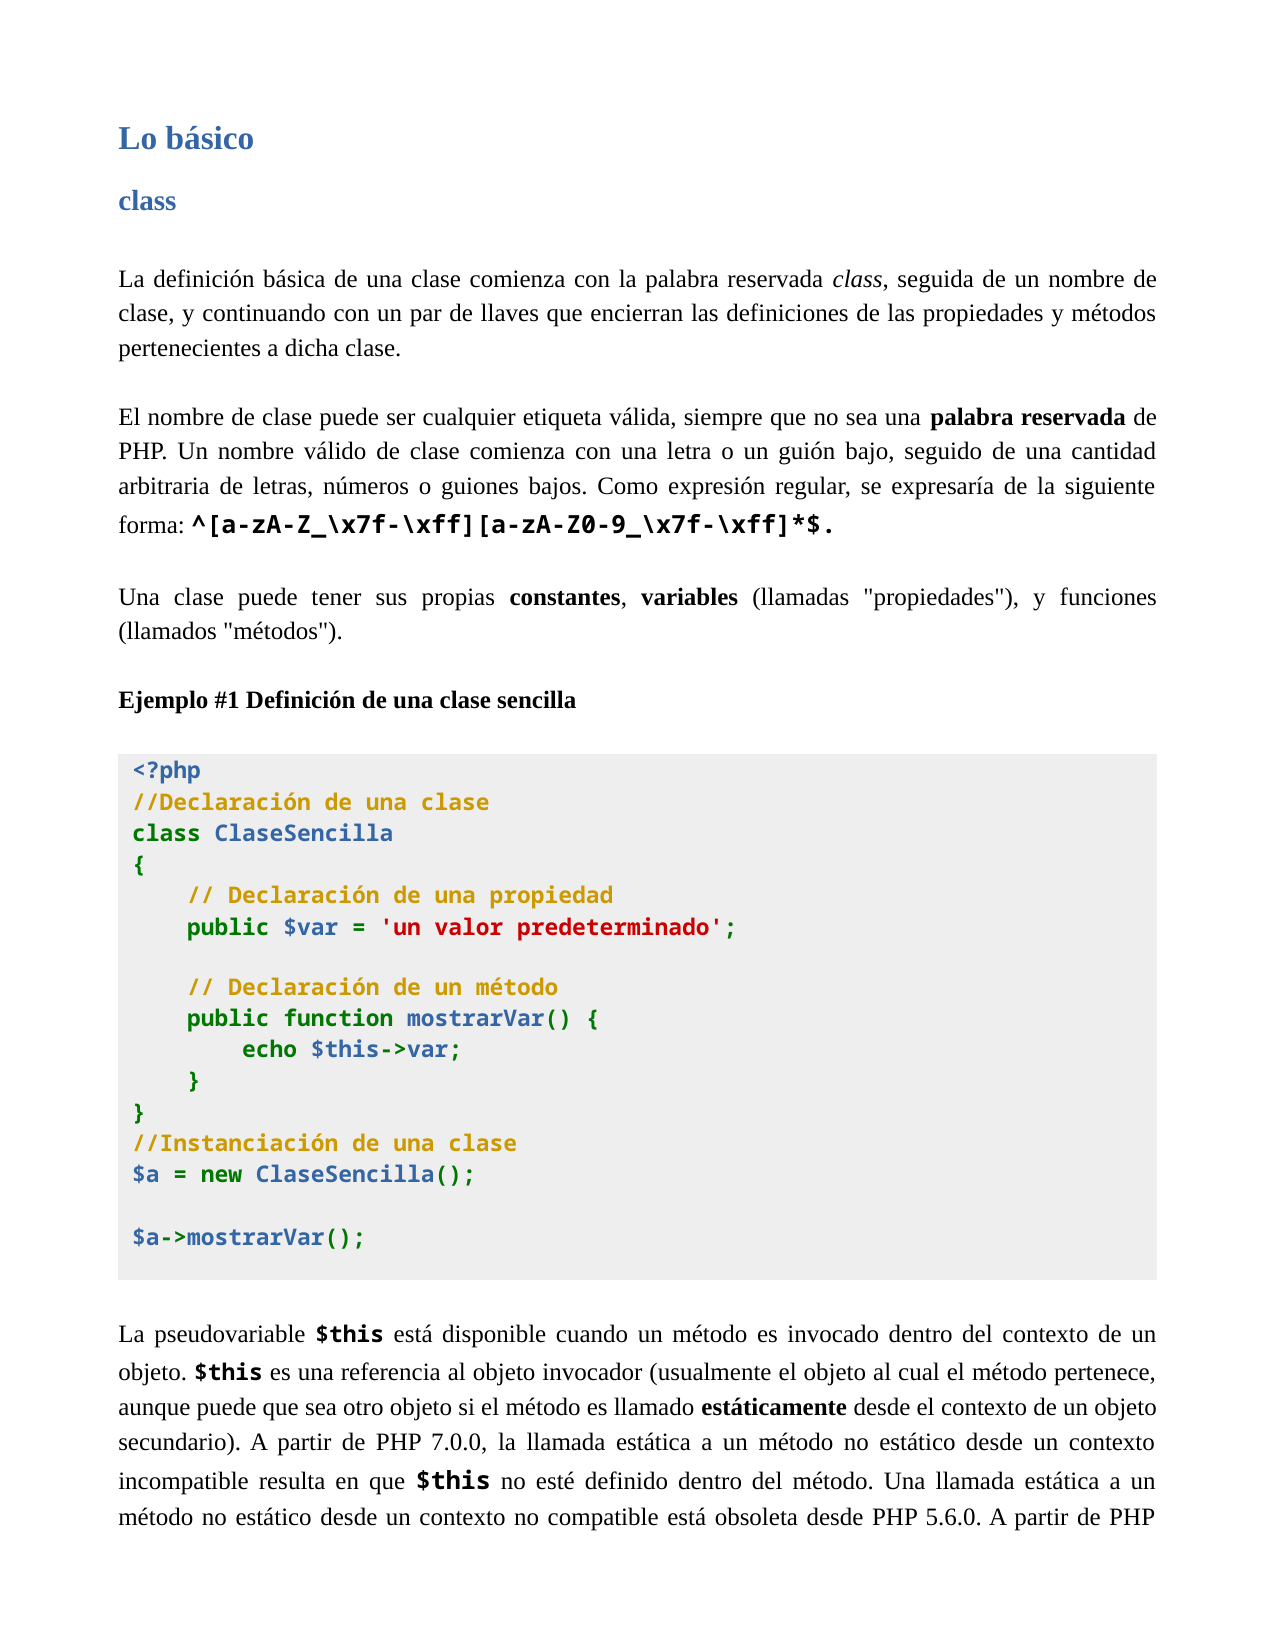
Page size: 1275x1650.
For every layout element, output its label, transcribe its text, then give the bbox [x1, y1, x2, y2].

subtitle class [118, 183, 1157, 217]
text class ClaseSencilla [118, 817, 1157, 848]
text La definición básica de una clase comienza con la palabra reservada class, seguida de un nombre de clase, y continuando con un par de llaves que encierran las definiciones de las propiedades y métodos pertenecientes a dicha clase. [118, 264, 1157, 362]
text //Instanciación de una clase [118, 1127, 1157, 1158]
text } [118, 1095, 1157, 1127]
text <?php [118, 754, 1157, 785]
text // Declaración de un método [118, 970, 1157, 1002]
text Ejemplo #1 Definición de una clase sencilla [118, 685, 1157, 714]
subtitle Lo básico [118, 118, 1157, 156]
text { [118, 848, 1157, 879]
text El nombre de clase puede ser cualquier etiqueta válida, siempre que no sea una palabra reservada de PHP. Un nombre válido de clase comienza con una letra o un guión bajo, seguido de una cantidad arbitraria de letras, números o guiones bajos. Como expresión regular, se expresaría de la siguiente forma: ^[a-zA-Z_\x7f-\xff][a-zA-Z0-9_\x7f-\xff]*$. [118, 402, 1157, 541]
text public function mostrarVar() { [118, 1002, 1157, 1033]
text $a = new ClaseSencilla(); [118, 1158, 1157, 1189]
text //Declaración de una clase [118, 785, 1157, 817]
text // Declaración de una propiedad [118, 879, 1157, 910]
text echo $this->var; [118, 1033, 1157, 1064]
text Una clase puede tener sus propias constantes, variables (llamadas "propiedades"), y funciones (llamados "métodos"). [118, 582, 1157, 645]
text } [118, 1064, 1157, 1095]
text public $var = 'un valor predeterminado'; [118, 910, 1157, 942]
text $a->mostrarVar(); [118, 1220, 1157, 1280]
text La pseudovariable $this está disponible cuando un método es invocado dentro del contexto de un objeto. $this es una referencia al objeto invocador (usualmente el objeto al cual el método pertenece, aunque puede que sea otro objeto si el método es llamado estáticamente desde el contexto de un objeto secundario). A partir de PHP 7.0.0, la llamada estática a un método no estático desde un contexto incompatible resulta en que $this no esté definido dentro del método. Una llamada estática a un método no estático desde un contexto no compatible está obsoleta desde PHP 5.6.0. A partir de PHP [118, 1318, 1157, 1531]
